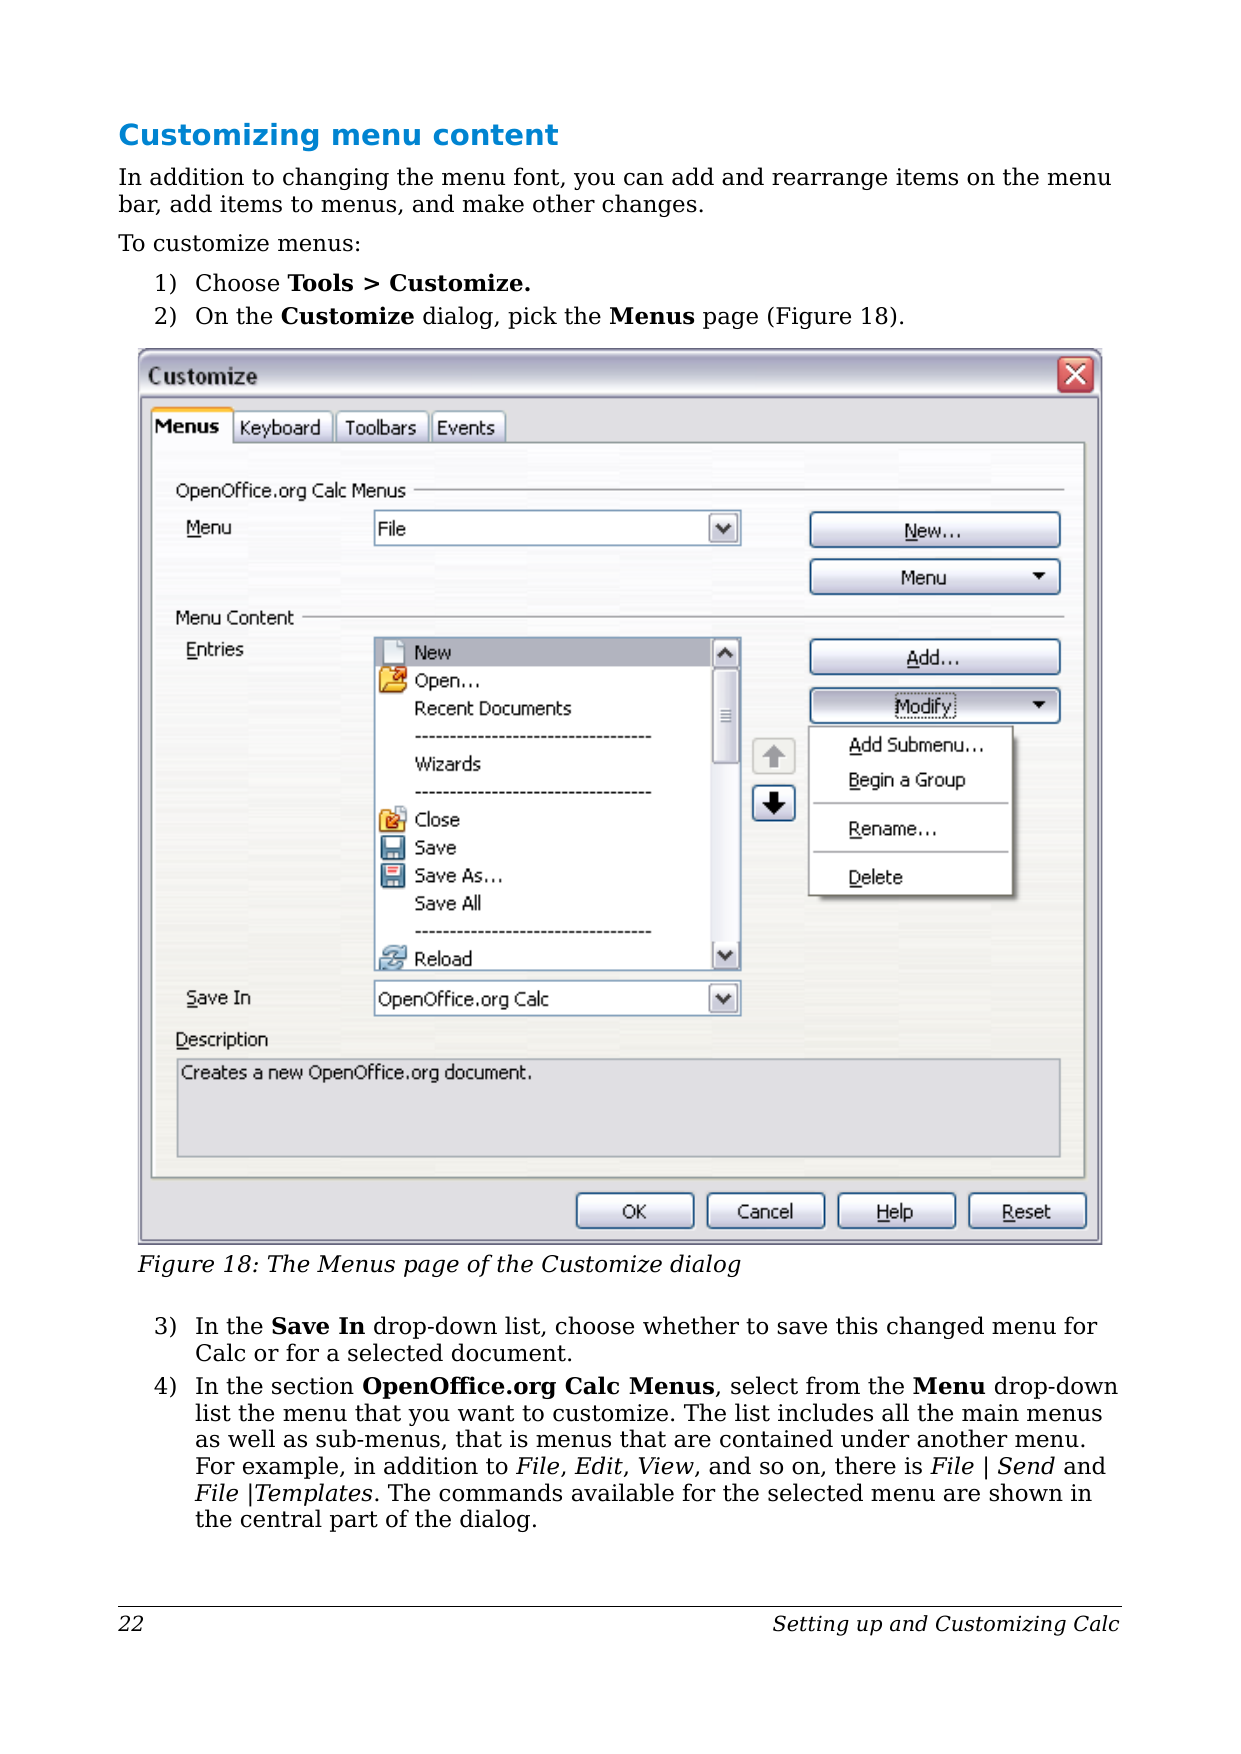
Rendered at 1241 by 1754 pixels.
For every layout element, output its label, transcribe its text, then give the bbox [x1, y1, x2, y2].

picture [137, 348, 1103, 1245]
text To customize menus: [118, 230, 1122, 257]
list In the section OpenOffice.org Calc Menus, select from the Menu drop-down list the menu that you want to customize. The list includes all the main menus as well as sub-menus, that is menus that are contained under another menu. For example, in addition to File, Edit, View, and so on, there is File | Send and File |Templates. The commands available for the selected menu are shown in the central part of the dialog. [177, 1373, 1122, 1533]
list In the Save In drop-down list, choose whether to save this changed menu for Calc or for a selected document. [177, 1313, 1122, 1367]
text In addition to changing the menu font, you can add and rearrange items on the menu bar, add items to menus, and make other changes. [118, 164, 1122, 218]
subtitle Customizing menu content [118, 118, 1122, 152]
text Figure 18: The Menus page of the Customize dialog [138, 1251, 1102, 1278]
list On the Customize dialog, pick the Menus page (Figure 18). [177, 303, 1122, 330]
list Choose Tools > Customize. [177, 269, 1122, 296]
